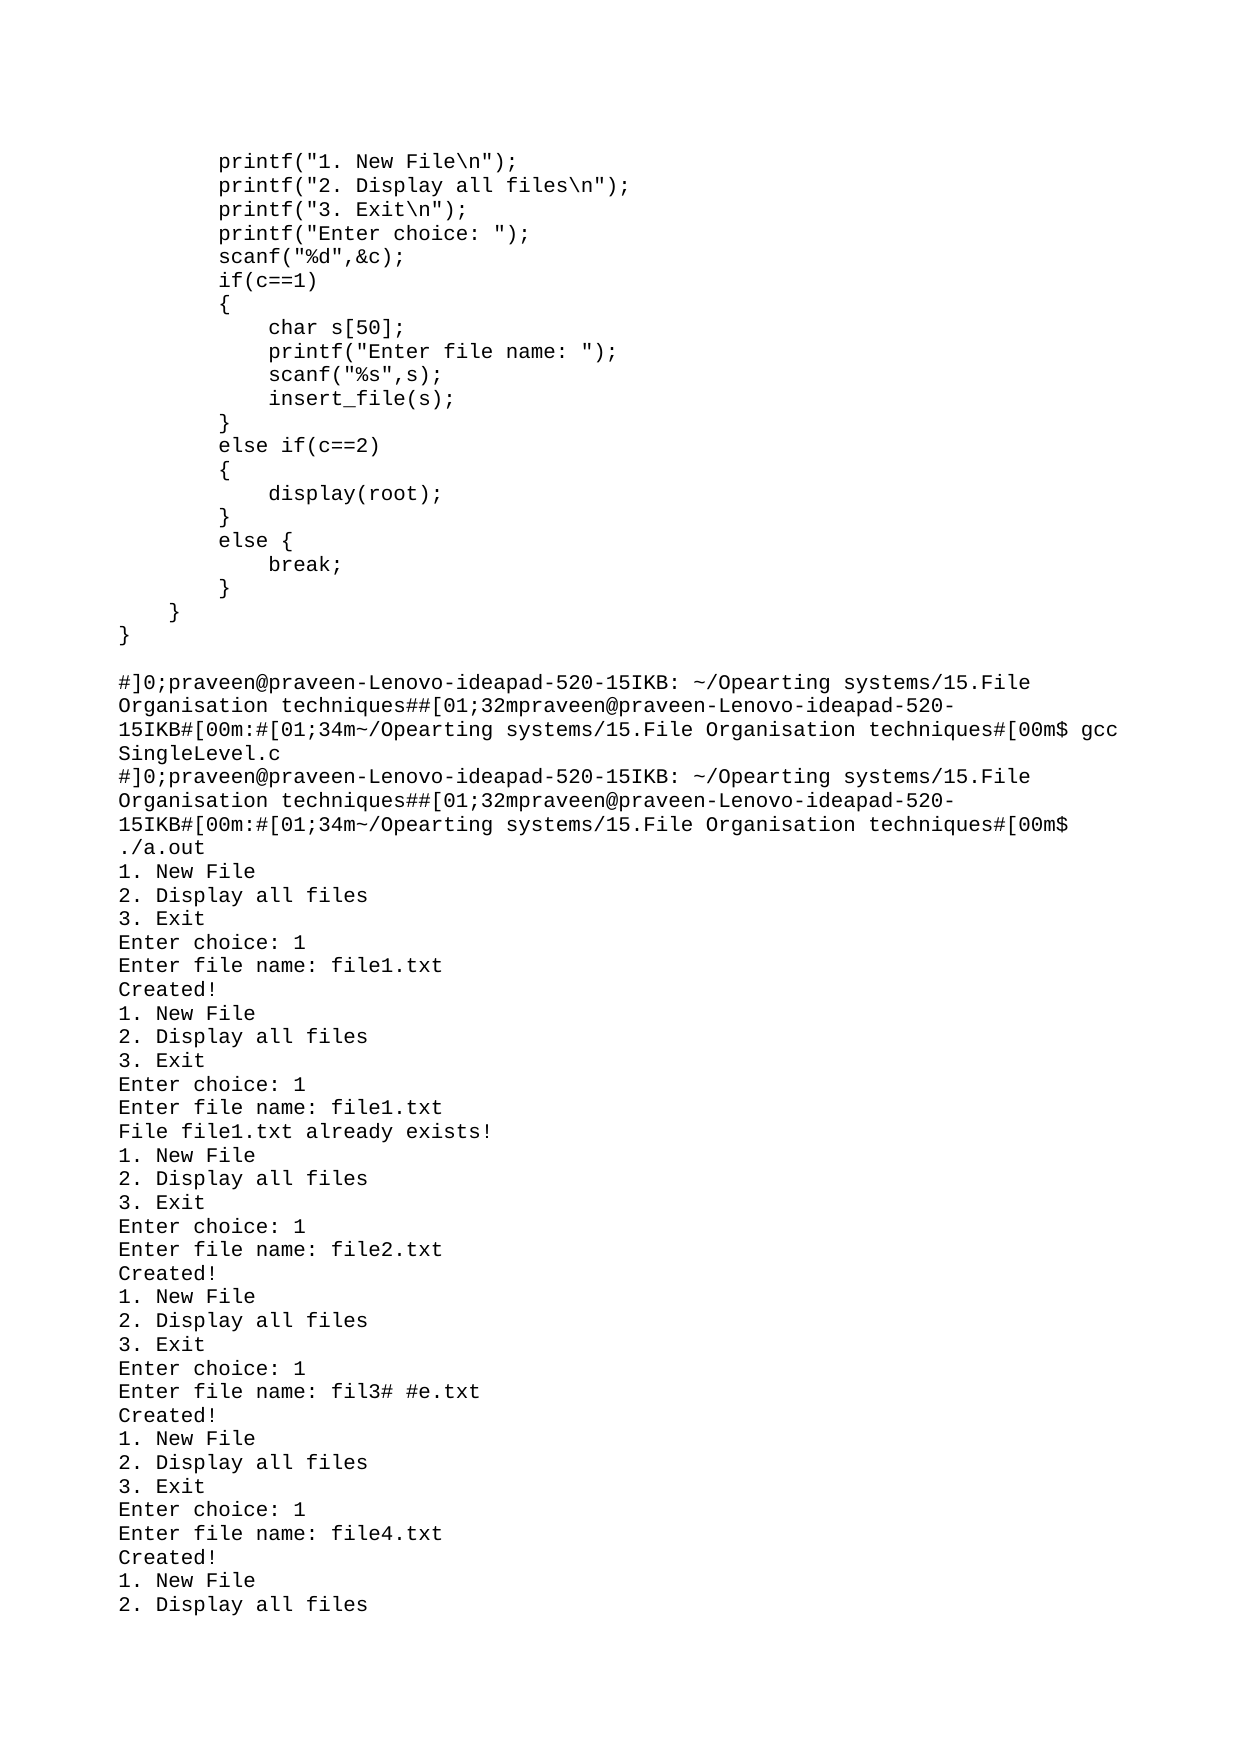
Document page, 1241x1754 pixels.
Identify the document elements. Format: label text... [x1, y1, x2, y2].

text } [118, 506, 1122, 530]
text if(c==1) [118, 270, 1122, 293]
text printf("Enter file name: "); [118, 341, 1122, 364]
text Enter choice: 1 [118, 1499, 1122, 1523]
text else if(c==2) [118, 435, 1122, 459]
text 1. New File [118, 1428, 1122, 1452]
text } [118, 601, 1122, 624]
text 2. Display all files [118, 1452, 1122, 1476]
text File file1.txt already exists! [118, 1121, 1122, 1145]
text char s[50]; [118, 317, 1122, 341]
text Enter choice: 1 [118, 1357, 1122, 1381]
text Enter file name: file4.txt [118, 1523, 1122, 1547]
text 1. New File [118, 1570, 1122, 1594]
text 2. Display all files [118, 884, 1122, 908]
text 3. Exit [118, 1476, 1122, 1499]
text 2. Display all files [118, 1594, 1122, 1618]
text #]0;praveen@praveen-Lenovo-ideapad-520-15IKB: ~/Opearting systems/15.File Organisation techniques##[01;32mpraveen@praveen-Lenovo-ideapad-520-15IKB#[00m:#[01;34m~/Opearting systems/15.File Organisation techniques#[00m$ ./a.out [118, 766, 1122, 861]
text else { [118, 530, 1122, 553]
text Created! [118, 1263, 1122, 1287]
text 1. New File [118, 861, 1122, 884]
text Created! [118, 979, 1122, 1003]
text 2. Display all files [118, 1310, 1122, 1334]
text printf("2. Display all files\n"); [118, 175, 1122, 199]
text { [118, 459, 1122, 483]
text Enter choice: 1 [118, 1216, 1122, 1239]
text scanf("%s",s); [118, 364, 1122, 388]
text printf("3. Exit\n"); [118, 199, 1122, 222]
text Created! [118, 1547, 1122, 1570]
text 1. New File [118, 1145, 1122, 1168]
text insert_file(s); [118, 388, 1122, 412]
text Enter file name: fil3# #e.txt [118, 1381, 1122, 1405]
text 3. Exit [118, 1192, 1122, 1216]
text printf("1. New File\n"); [118, 152, 1122, 175]
text Enter file name: file1.txt [118, 956, 1122, 979]
text 2. Display all files [118, 1026, 1122, 1050]
text Enter choice: 1 [118, 932, 1122, 956]
text Enter file name: file2.txt [118, 1239, 1122, 1263]
text Enter choice: 1 [118, 1074, 1122, 1097]
text break; [118, 553, 1122, 577]
text 3. Exit [118, 1334, 1122, 1357]
text Enter file name: file1.txt [118, 1097, 1122, 1121]
text scanf("%d",&c); [118, 246, 1122, 270]
text 3. Exit [118, 1050, 1122, 1074]
text } [118, 624, 1122, 648]
text display(root); [118, 483, 1122, 506]
text Created! [118, 1405, 1122, 1428]
text 3. Exit [118, 908, 1122, 932]
text printf("Enter choice: "); [118, 222, 1122, 246]
text 2. Display all files [118, 1168, 1122, 1192]
text } [118, 412, 1122, 435]
text 1. New File [118, 1003, 1122, 1026]
text 1. New File [118, 1287, 1122, 1310]
text #]0;praveen@praveen-Lenovo-ideapad-520-15IKB: ~/Opearting systems/15.File Organisation techniques##[01;32mpraveen@praveen-Lenovo-ideapad-520-15IKB#[00m:#[01;34m~/Opearting systems/15.File Organisation techniques#[00m$ gcc SingleLevel.c [118, 672, 1122, 766]
text } [118, 577, 1122, 601]
text { [118, 293, 1122, 317]
